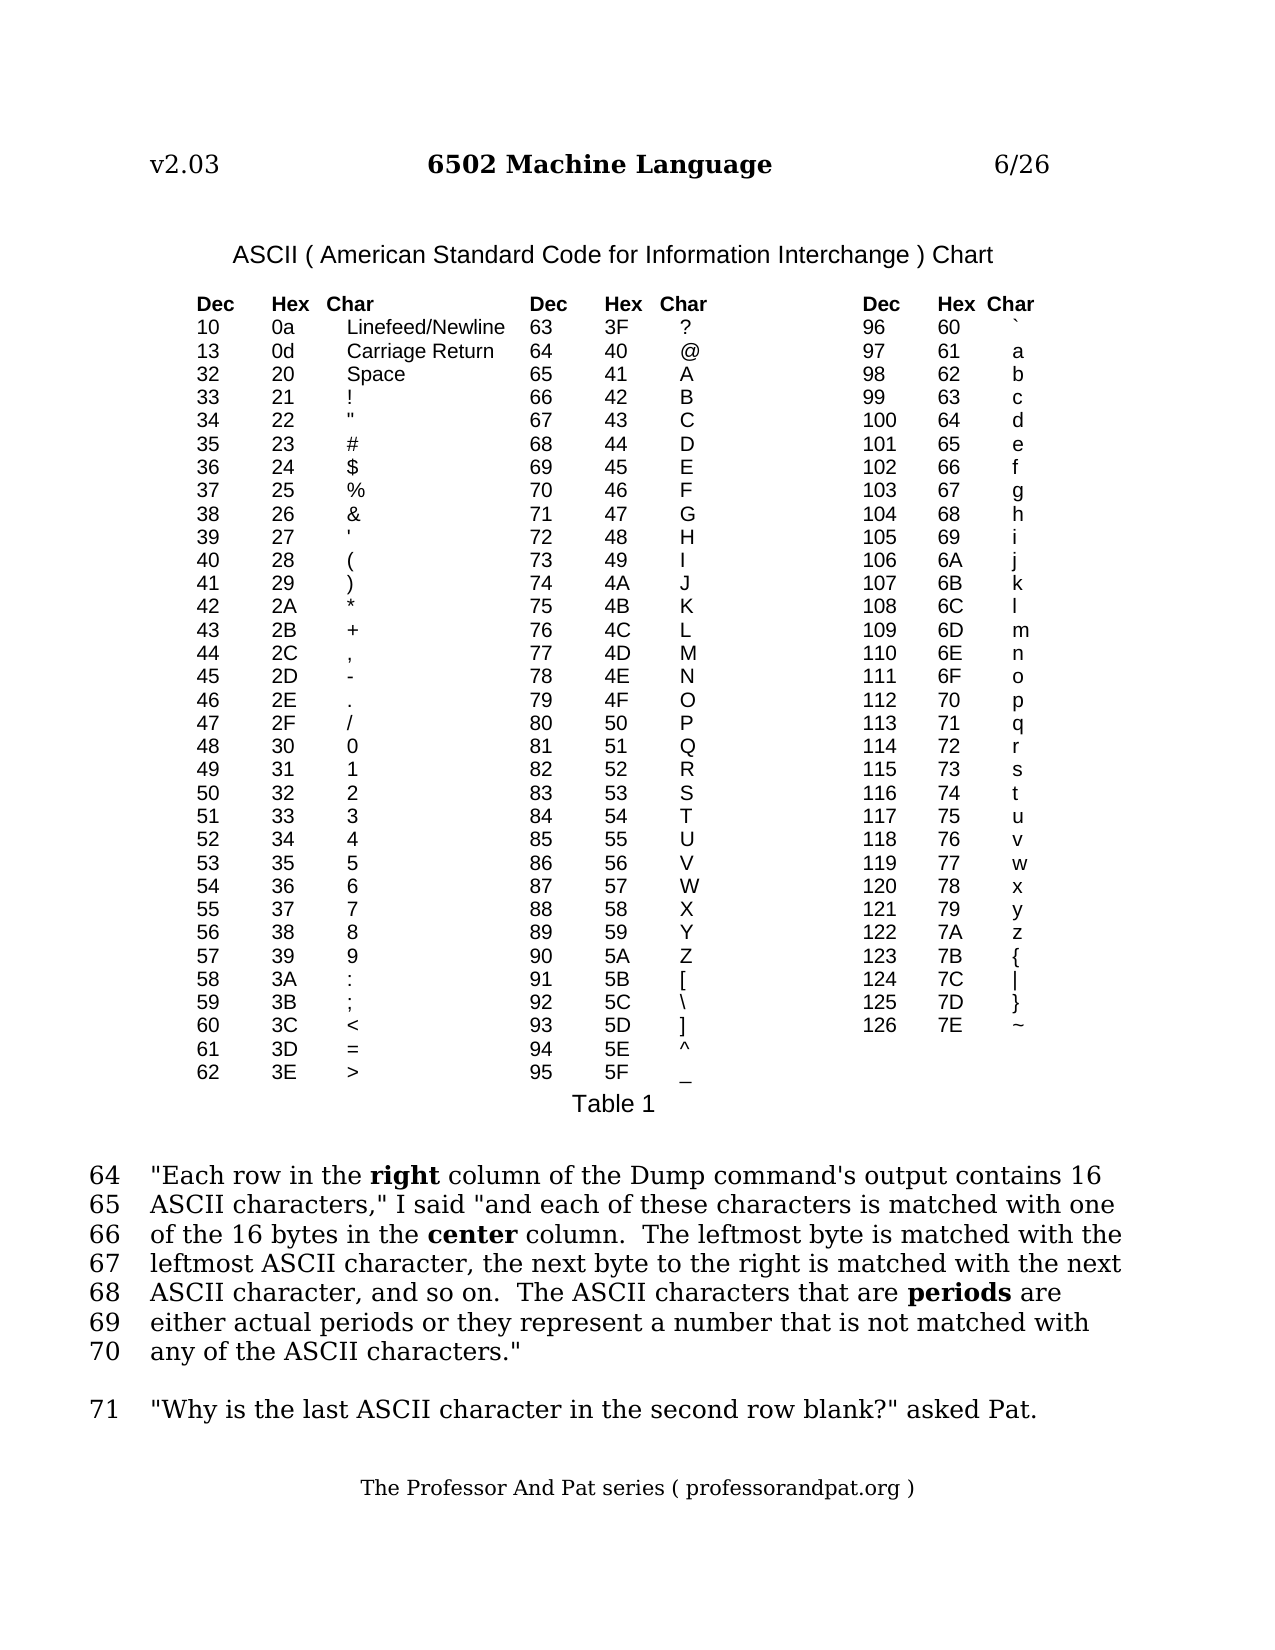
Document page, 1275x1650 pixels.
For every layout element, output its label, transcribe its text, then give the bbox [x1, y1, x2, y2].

text "Each row in the right column of the Dump command's output contains 16 ASCII characters," I said "and each of these characters is matched with one of the 16 bytes in the center column. The leftmost byte is matched with the leftmost ASCII character, the next byte to the right is matched with the next ASCII character, and so on. The ASCII characters that are periods are either actual periods or they represent a number that is not matched with any of the ASCII characters." [150, 1161, 1125, 1366]
text "Why is the last ASCII character in the second row blank?" asked Pat. [150, 1396, 1125, 1425]
